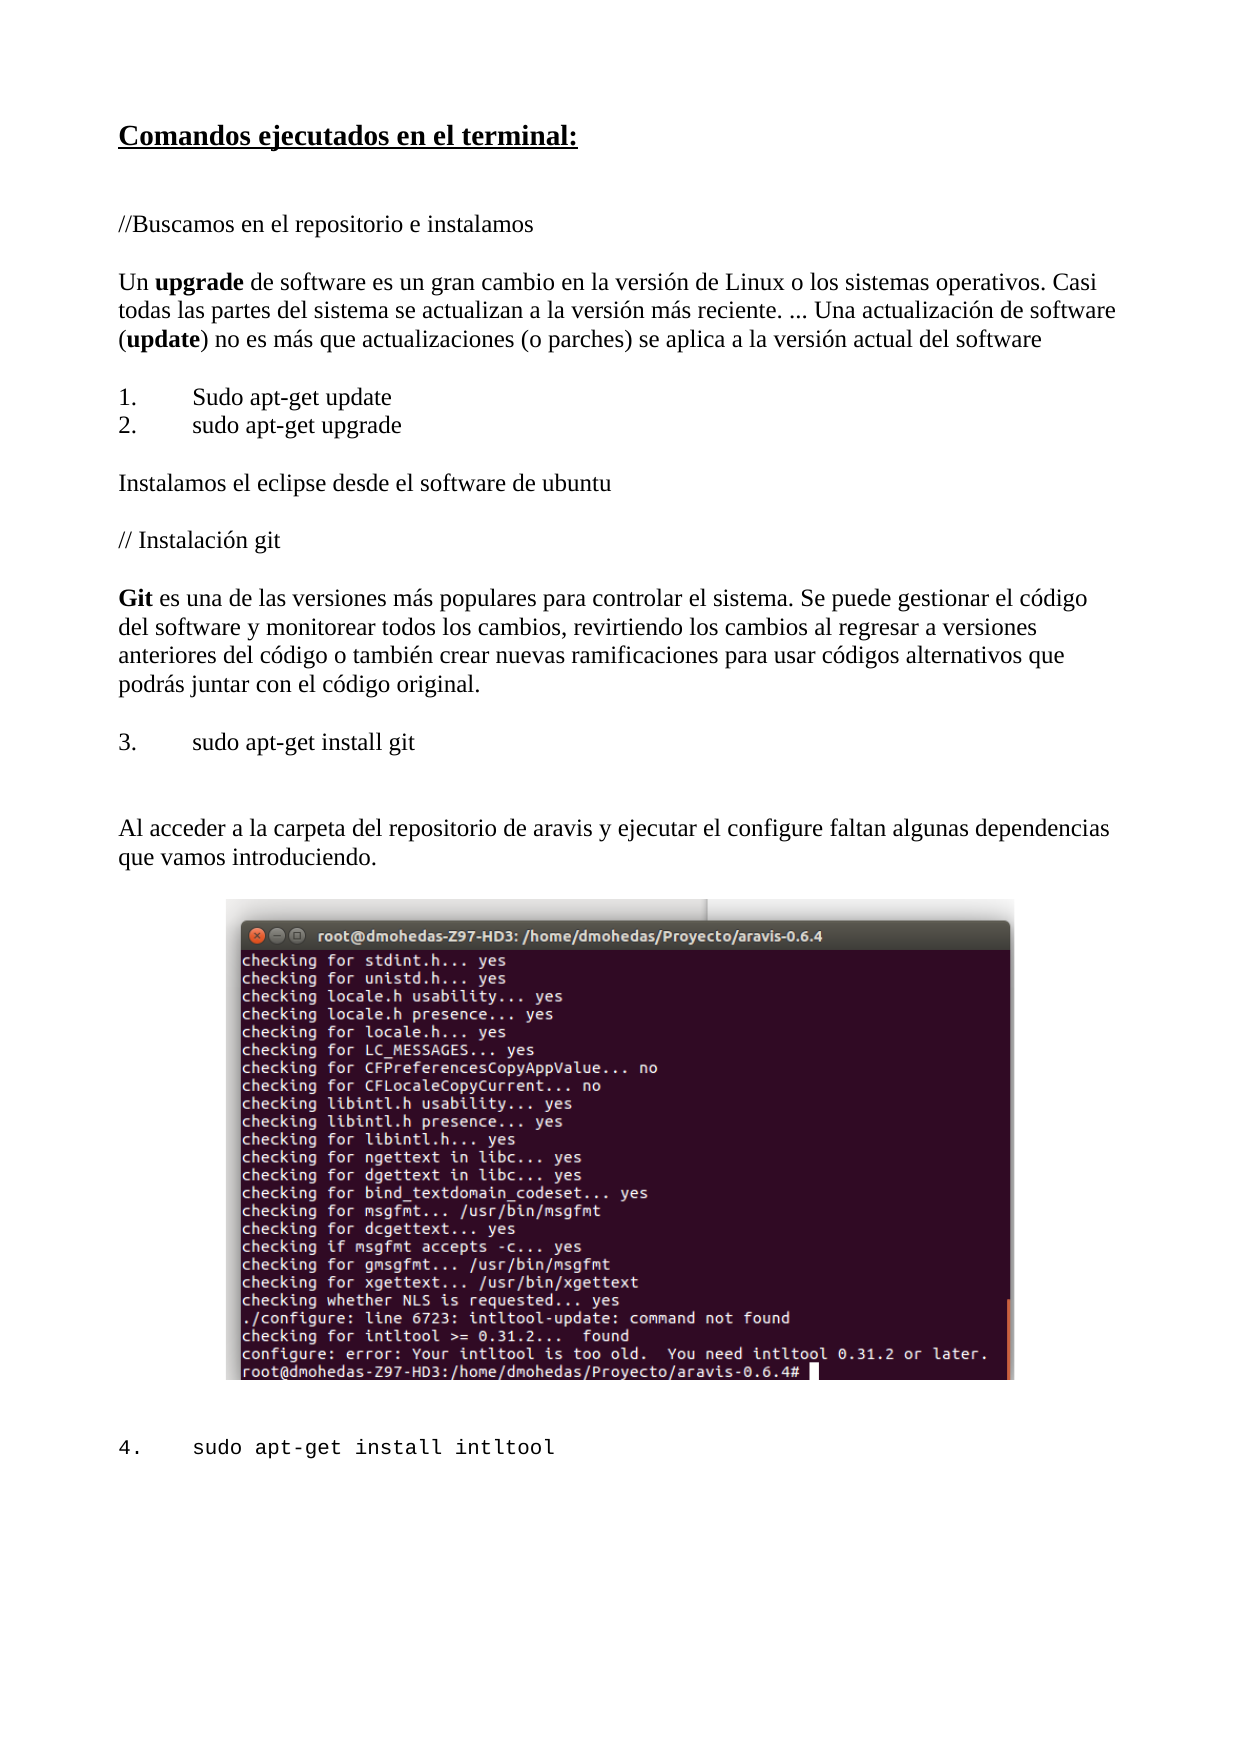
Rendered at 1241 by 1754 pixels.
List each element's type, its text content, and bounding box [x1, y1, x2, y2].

text Un upgrade de software es un gran cambio en la versión de Linux o los sistemas operativos. Casi todas las partes del sistema se actualizan a la versión más reciente. ... Una actualización de software (update) no es más que actualizaciones (o parches) se aplica a la versión actual del software [118, 267, 1122, 353]
text Comandos ejecutados en el terminal: [118, 118, 1122, 152]
text 1. Sudo apt-get update [118, 382, 1122, 410]
text 2. sudo apt-get upgrade [118, 410, 1122, 439]
text //Buscamos en el repositorio e instalamos [118, 209, 1122, 238]
text Instalamos el eclipse desde el software de ubuntu [118, 468, 1122, 497]
text // Instalación git [118, 525, 1122, 554]
text Al acceder a la carpeta del repositorio de aravis y ejecutar el configure faltan algunas dependencias que vamos introduciendo. [118, 813, 1122, 870]
text 4. sudo apt-get install intltool [118, 1437, 1122, 1461]
picture [225, 899, 324, 1380]
text Git es una de las versiones más populares para controlar el sistema. Se puede gestionar el código del software y monitorear todos los cambios, revirtiendo los cambios al regresar a versiones anteriores del código o también crear nuevas ramificaciones para usar códigos alternativos que podrás juntar con el código original. [118, 583, 1122, 698]
text 3. sudo apt-get install git [118, 727, 1122, 755]
